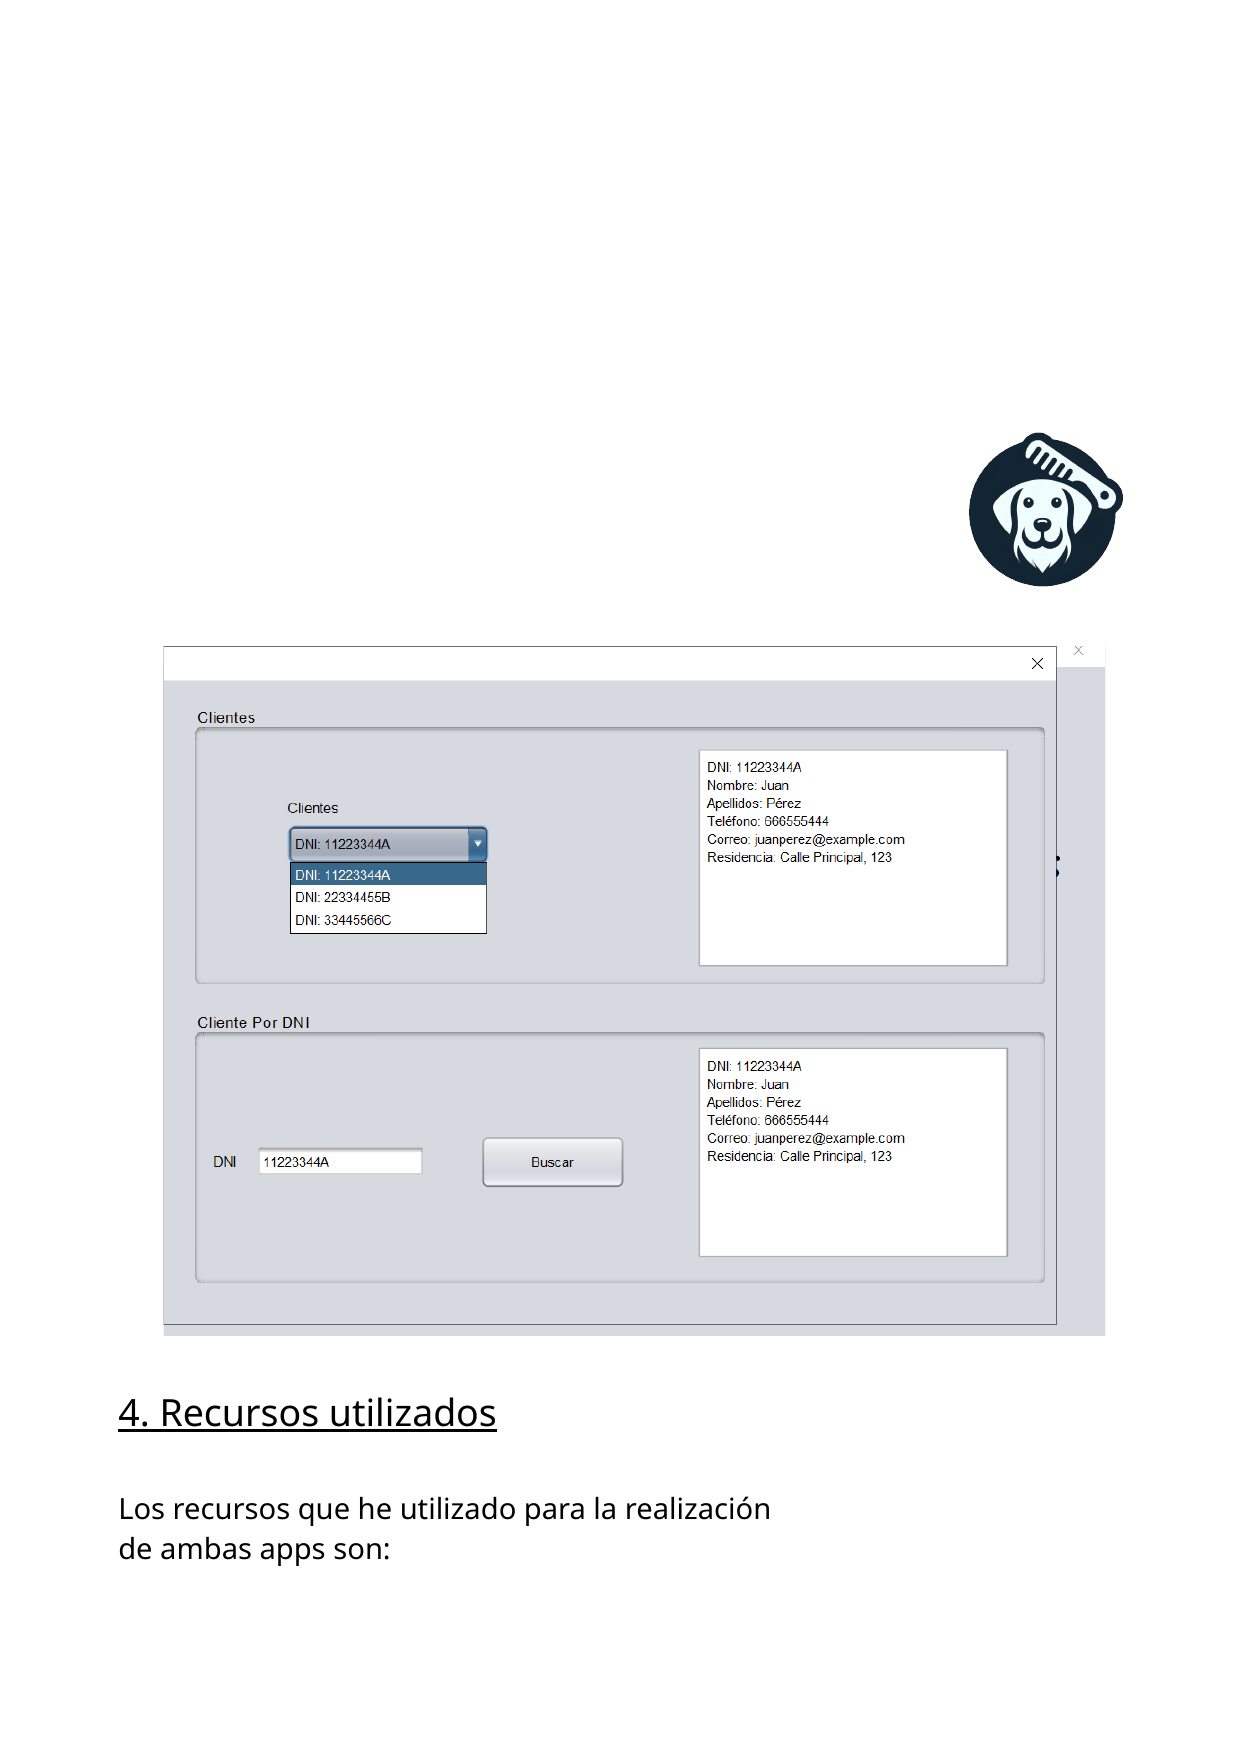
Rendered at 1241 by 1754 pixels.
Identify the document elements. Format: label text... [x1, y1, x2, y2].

picture [163, 646, 1106, 1336]
text de ambas apps son: [118, 1528, 1122, 1568]
picture [965, 428, 1126, 591]
text Los recursos que he utilizado para la realización [118, 1488, 1122, 1528]
text 4. Recursos utilizados [118, 1386, 1122, 1437]
